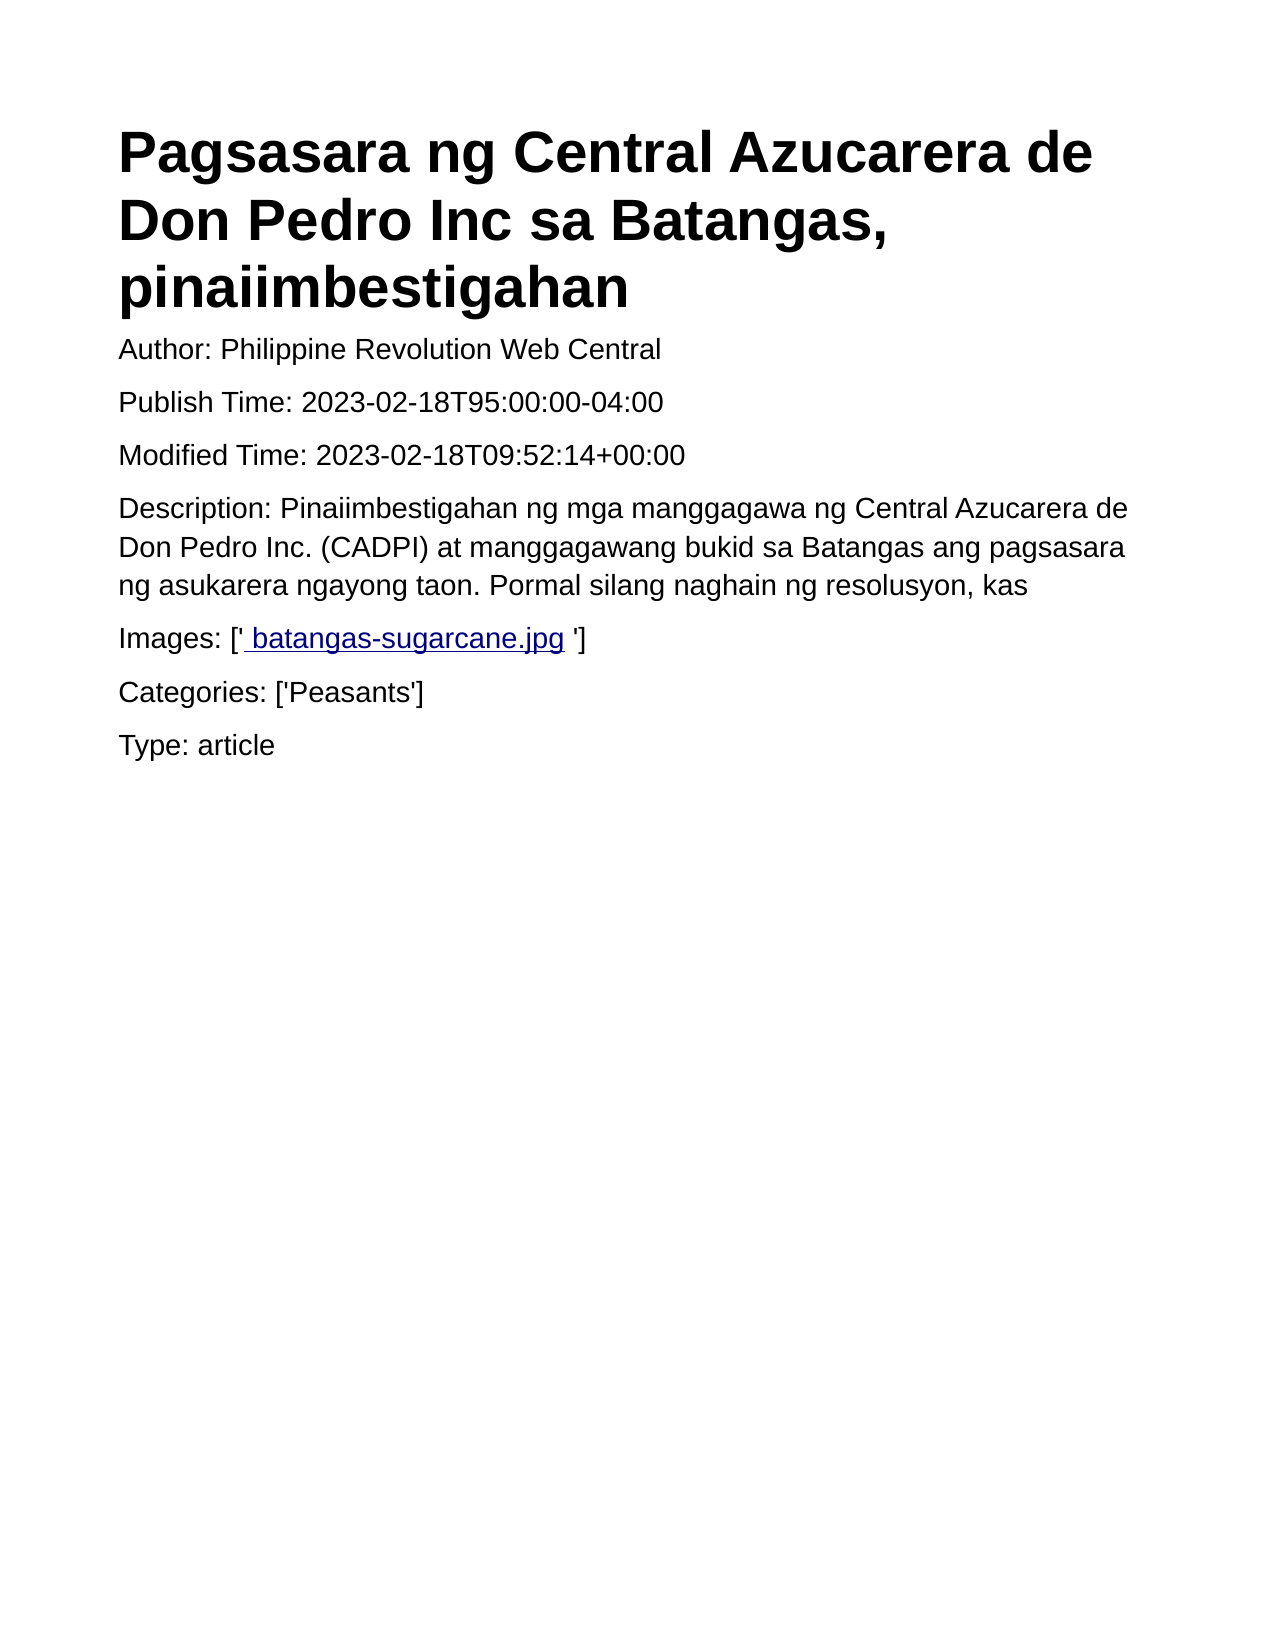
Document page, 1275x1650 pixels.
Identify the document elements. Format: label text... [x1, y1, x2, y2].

text Images: [' batangas-sugarcane.jpg '] [118, 621, 1157, 655]
text Publish Time: 2023-02-18T95:00:00-04:00 [118, 385, 1157, 418]
text Categories: ['Peasants'] [118, 674, 1157, 708]
text Description: Pinaiimbestigahan ng mga manggagawa ng Central Azucarera de Don Pedro Inc. (CADPI) at manggagawang bukid sa Batangas ang pagsasara ng asukarera ngayong taon. Pormal silang naghain ng resolusyon, kas [118, 491, 1157, 602]
text Modified Time: 2023-02-18T09:52:14+00:00 [118, 438, 1157, 472]
subtitle Pagsasara ng Central Azucarera de Don Pedro Inc sa Batangas, pinaiimbestigahan [118, 118, 1157, 319]
text Type: article [118, 728, 1157, 761]
text Author: Philippine Revolution Web Central [118, 332, 1157, 365]
